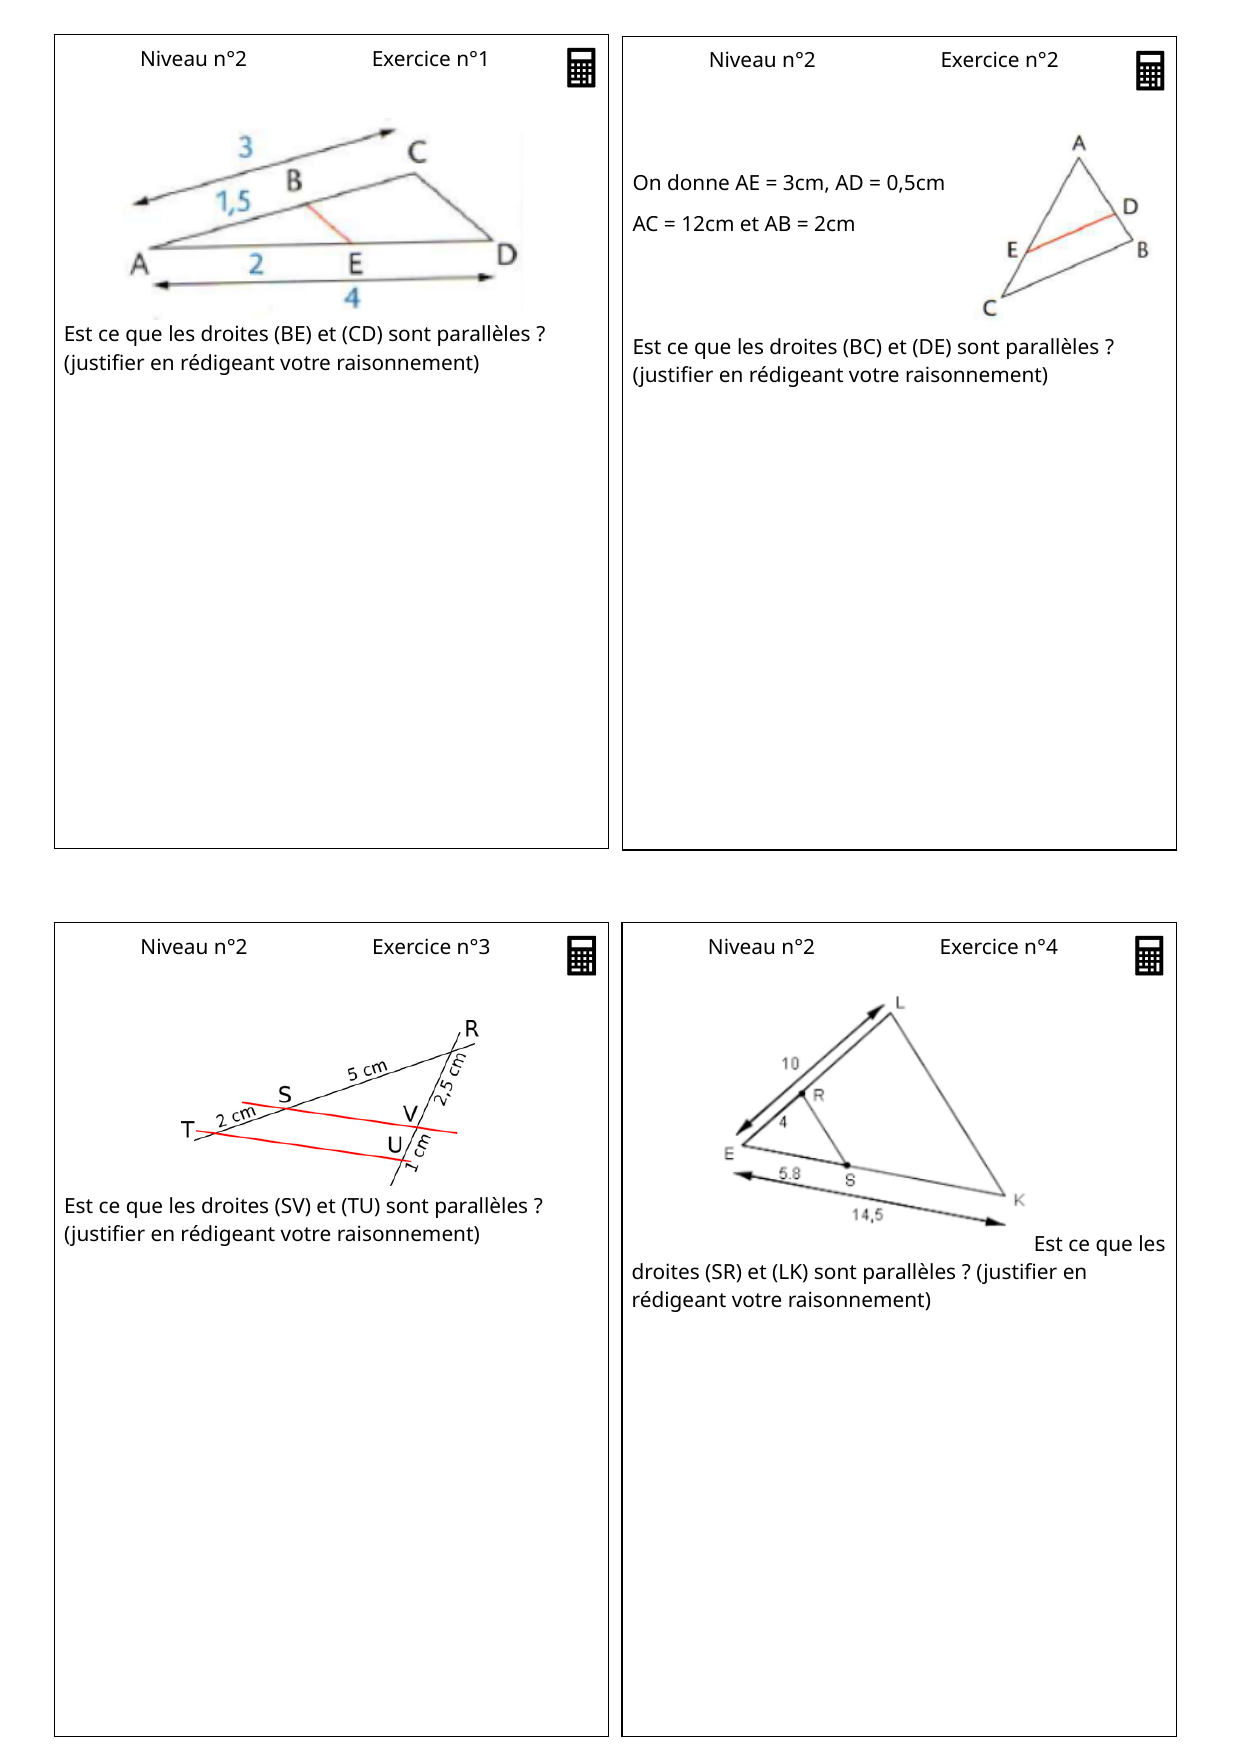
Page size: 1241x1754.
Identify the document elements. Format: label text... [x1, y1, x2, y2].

picture [1135, 50, 1165, 91]
text AC = 12cm et AB = 2cm [632, 209, 974, 238]
picture [1134, 935, 1164, 976]
text Est ce que les droites (SR) et (LK) sont parallèles ? (justifier en rédigeant votre raisonnement) [631, 1229, 1167, 1314]
text Niveau n°2 Exercice n°4 [631, 932, 1167, 960]
text Est ce que les droites (SV) et (TU) sont parallèles ? (justifier en rédigeant votre raisonnement) [64, 1014, 599, 1248]
text [55, 923, 608, 1736]
picture [566, 935, 597, 976]
text Niveau n°2 Exercice n°2 [632, 46, 1167, 74]
text [623, 923, 1176, 1736]
text Est ce que les droites (BC) et (DE) sont parallèles ?(justifier en rédigeant votre raisonnement) [632, 332, 1167, 389]
text Niveau n°2 Exercice n°3 [64, 932, 599, 960]
picture [974, 131, 1157, 327]
picture [723, 995, 1034, 1232]
text Est ce que les droites (BE) et (CD) sont parallèles ? (justifier en rédigeant votre raisonnement) [63, 126, 599, 376]
text Niveau n°2 Exercice n°1 [63, 44, 599, 72]
picture [566, 47, 596, 88]
picture [109, 118, 524, 320]
picture [177, 1013, 486, 1191]
text On donne AE = 3cm, AD = 0,5cm [632, 168, 974, 197]
